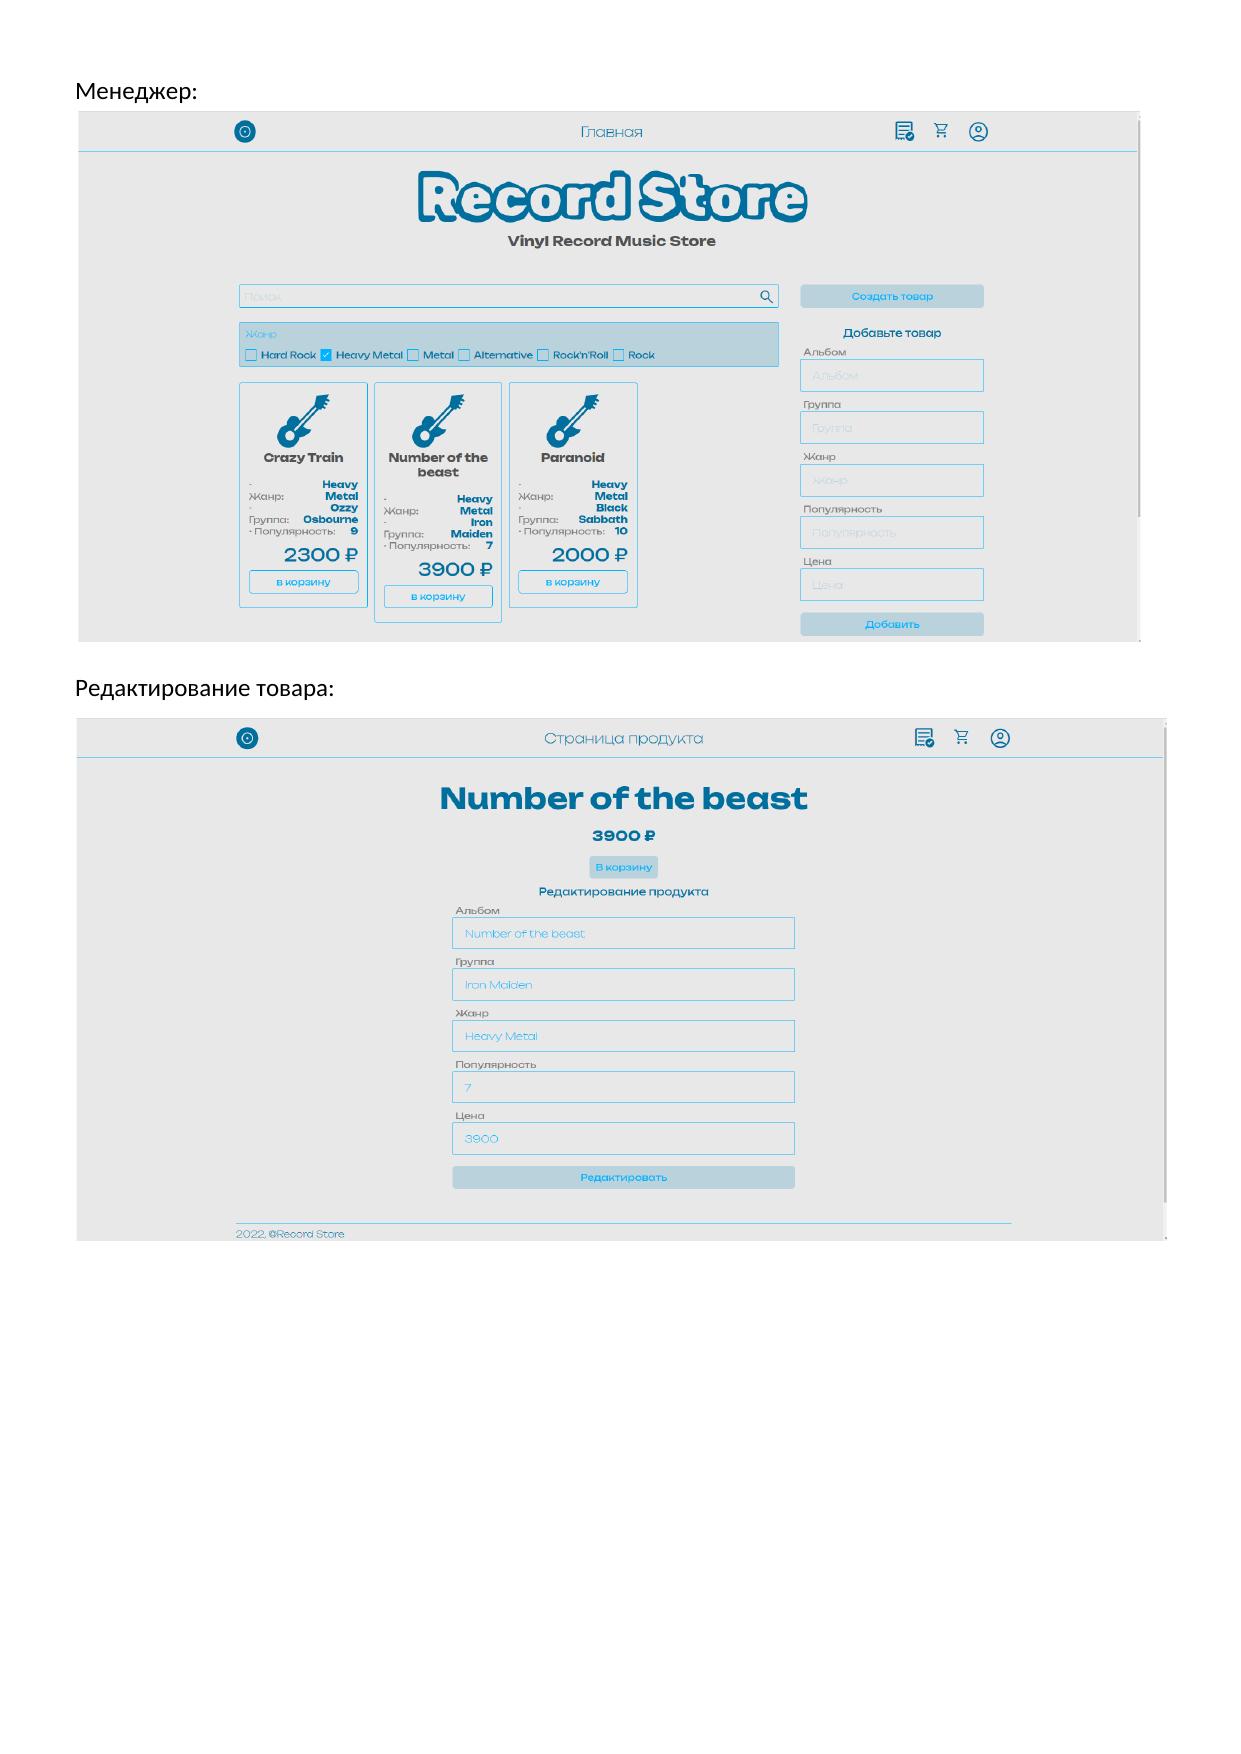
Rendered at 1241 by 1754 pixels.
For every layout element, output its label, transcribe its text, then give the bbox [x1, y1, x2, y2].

picture [78, 111, 1141, 642]
picture [76, 718, 1167, 1241]
text Менеджер: [75, 75, 1165, 106]
text Редактирование товара: [75, 672, 1165, 703]
